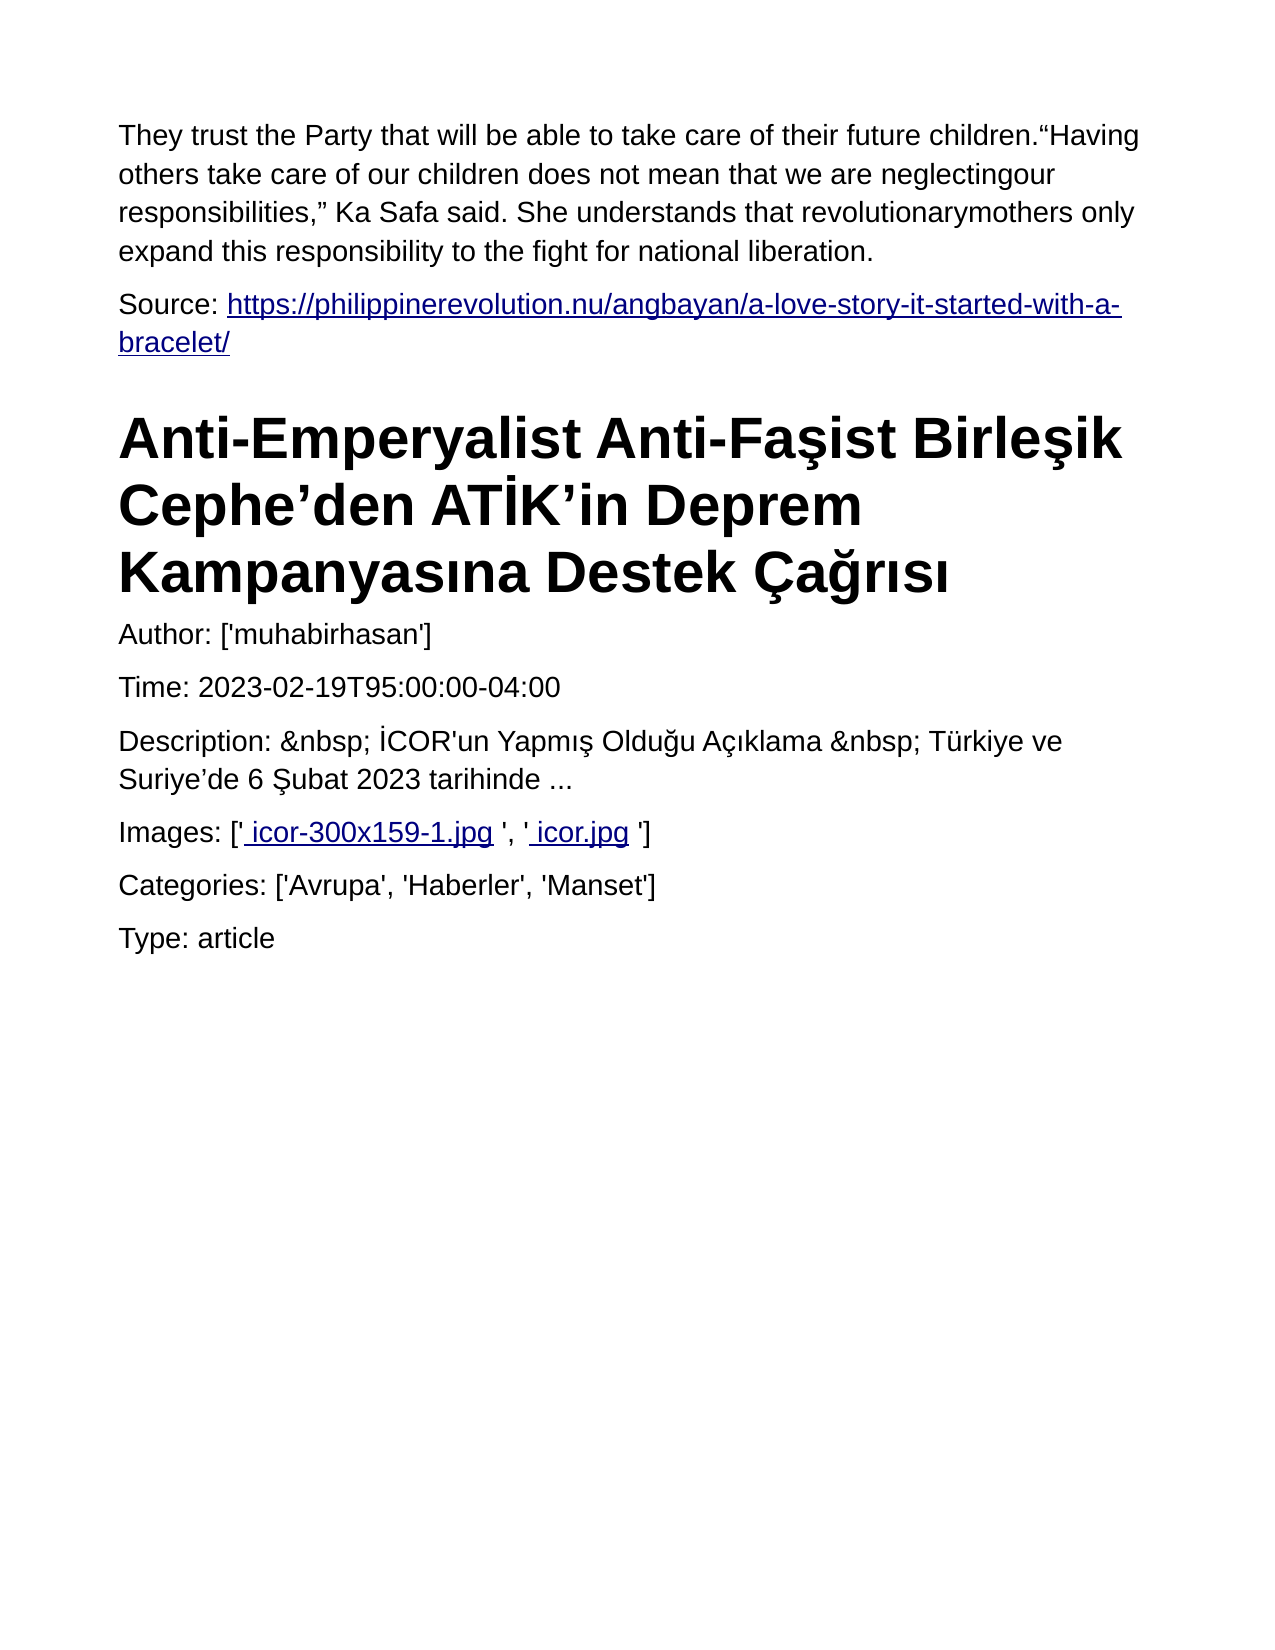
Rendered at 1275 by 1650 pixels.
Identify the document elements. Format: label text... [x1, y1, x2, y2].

text Time: 2023-02-19T95:00:00-04:00 [118, 670, 1157, 704]
text Images: [' icor-300x159-1.jpg ', ' icor.jpg '] [118, 815, 1157, 849]
text They trust the Party that will be able to take care of their future children.“Having others take care of our children does not mean that we are neglectingour responsibilities,” Ka Safa said. She understands that revolutionarymothers only expand this responsibility to the fight for national liberation. [118, 118, 1157, 267]
subtitle Anti-Emperyalist Anti-Faşist Birleşik Cephe’den ATİK’in Deprem Kampanyasına Destek Çağrısı [118, 403, 1157, 605]
text Author: ['muhabirhasan'] [118, 617, 1157, 651]
text Description: &nbsp; İCOR'un Yapmış Olduğu Açıklama &nbsp; Türkiye ve Suriye’de 6 Şubat 2023 tarihinde ... [118, 723, 1157, 796]
text Type: article [118, 921, 1157, 955]
text Categories: ['Avrupa', 'Haberler', 'Manset'] [118, 868, 1157, 902]
text Source: https://philippinerevolution.nu/angbayan/a-love-story-it-started-with-a-bracelet/ [118, 287, 1157, 359]
